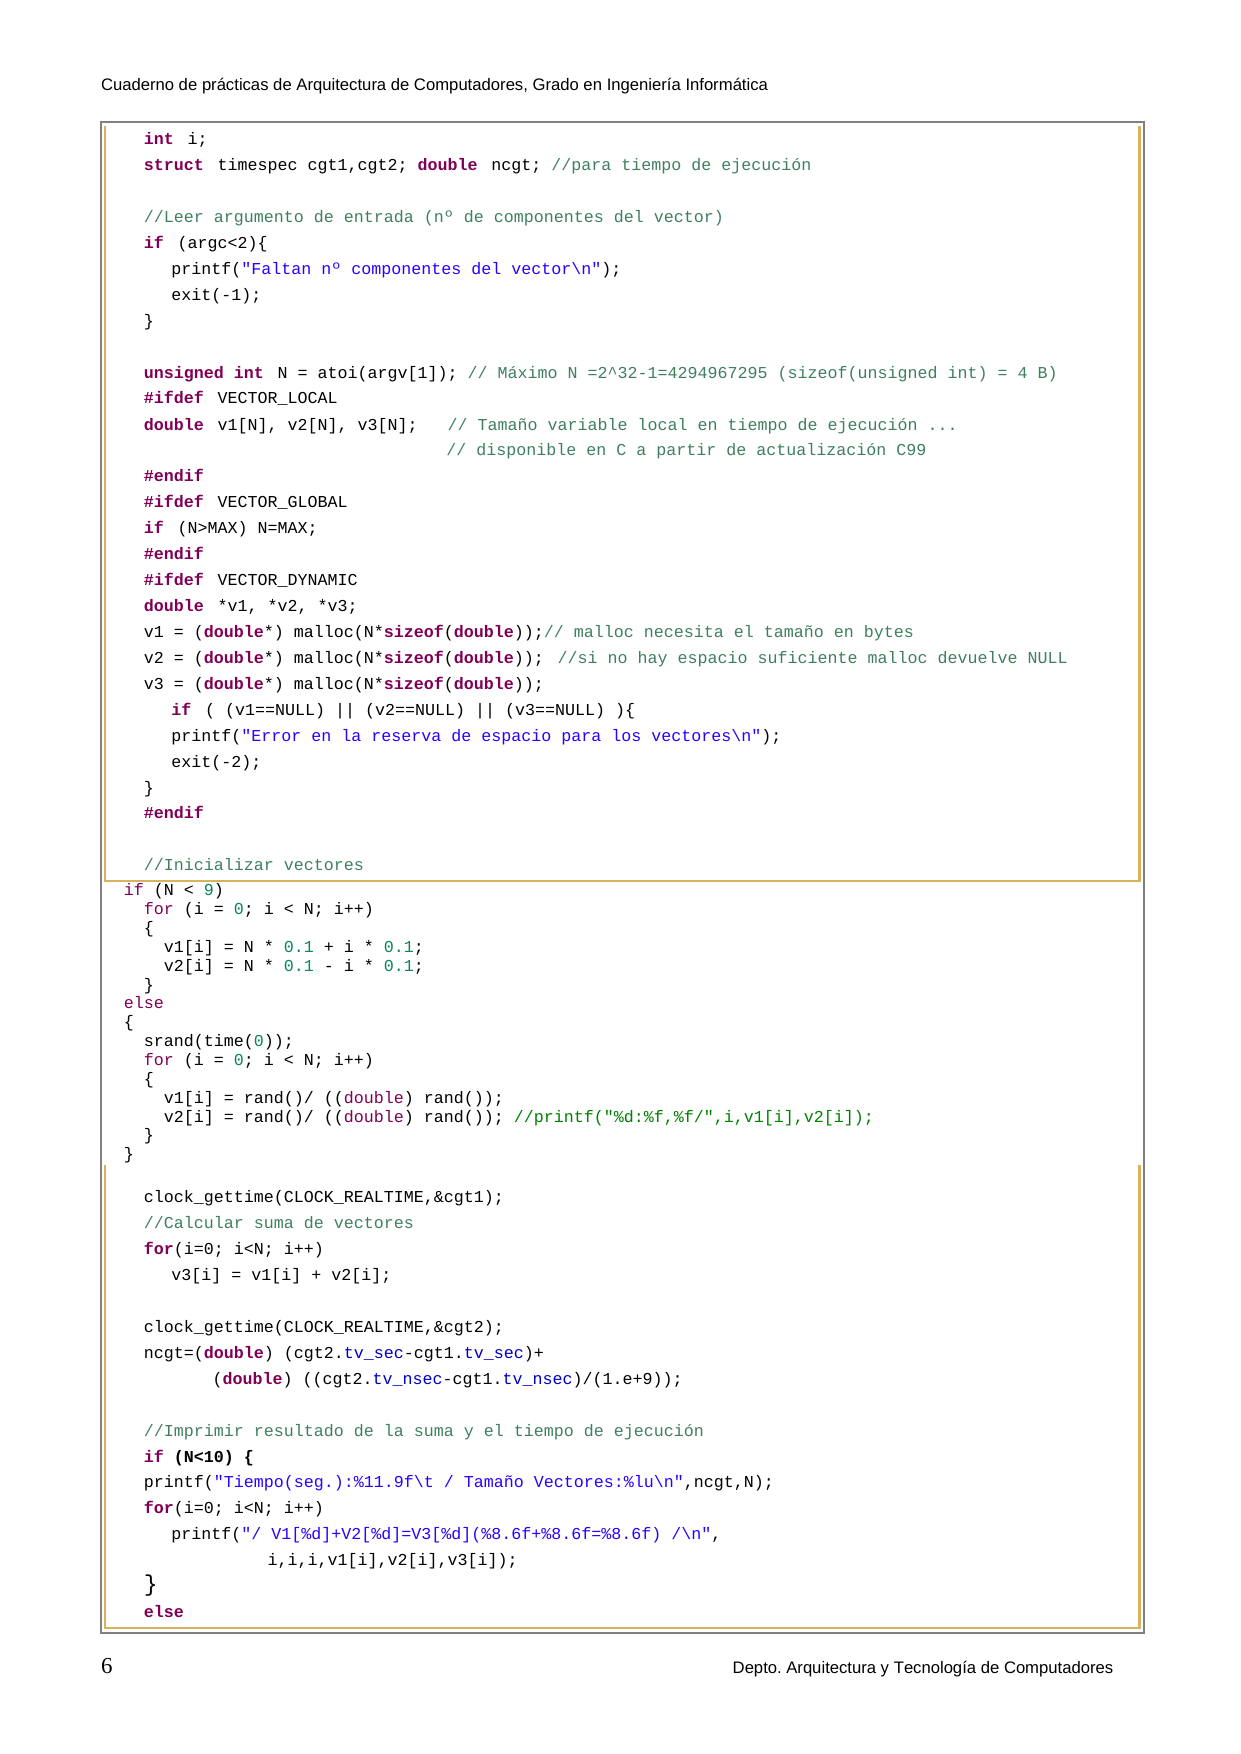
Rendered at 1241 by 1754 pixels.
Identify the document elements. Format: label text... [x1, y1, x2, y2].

table_cell int i; struct timespec cgt1,cgt2; double ncgt; //para tiempo de ejecución //Leer argumento de entrada (nº de componentes del vector) if (argc<2){ printf("Faltan nº componentes del vector\n"); exit(-1); } unsigned int N = atoi(argv[1]); // Máximo N =2^32-1=4294967295 (sizeof(unsigned int) = 4 B) #ifdef VECTOR_LOCAL double v1[N], v2[N], v3[N]; // Tamaño variable local en tiempo de ejecución ... // disponible en C a partir de actualización C99 #endif #ifdef VECTOR_GLOBAL if (N>MAX) N=MAX; #endif #ifdef VECTOR_DYNAMIC double *v1, *v2, *v3; v1 = (double*) malloc(N*sizeof(double));// malloc necesita el tamaño en bytes v2 = (double*) malloc(N*sizeof(double)); //si no hay espacio suficiente malloc devuelve NULL v3 = (double*) malloc(N*sizeof(double)); if ( (v1==NULL) || (v2==NULL) || (v3==NULL) ){ printf("Error en la reserva de espacio para los vectores\n"); exit(-2); } #endif //Inicializar vectores if (N < 9) for (i = 0; i < N; i++) { v1[i] = N * 0.1 + i * 0.1; v2[i] = N * 0.1 - i * 0.1; } else { srand(time(0)); for (i = 0; i < N; i++) { v1[i] = rand()/ ((double) rand()); v2[i] = rand()/ ((double) rand()); //printf("%d:%f,%f/",i,v1[i],v2[i]); } } clock_gettime(CLOCK_REALTIME,&cgt1); //Calcular suma de vectores for(i=0; i<N; i++) v3[i] = v1[i] + v2[i]; clock_gettime(CLOCK_REALTIME,&cgt2); ncgt=(double) (cgt2.tv_sec-cgt1.tv_sec)+ (double) ((cgt2.tv_nsec-cgt1.tv_nsec)/(1.e+9)); //Imprimir resultado de la suma y el tiempo de ejecución if (N<10) { printf("Tiempo(seg.):%11.9f\t / Tamaño Vectores:%lu\n",ncgt,N); for(i=0; i<N; i++) printf("/ V1[%d]+V2[%d]=V3[%d](%8.6f+%8.6f=%8.6f) /\n", i,i,i,v1[i],v2[i],v3[i]); } else [102, 123, 1143, 1632]
